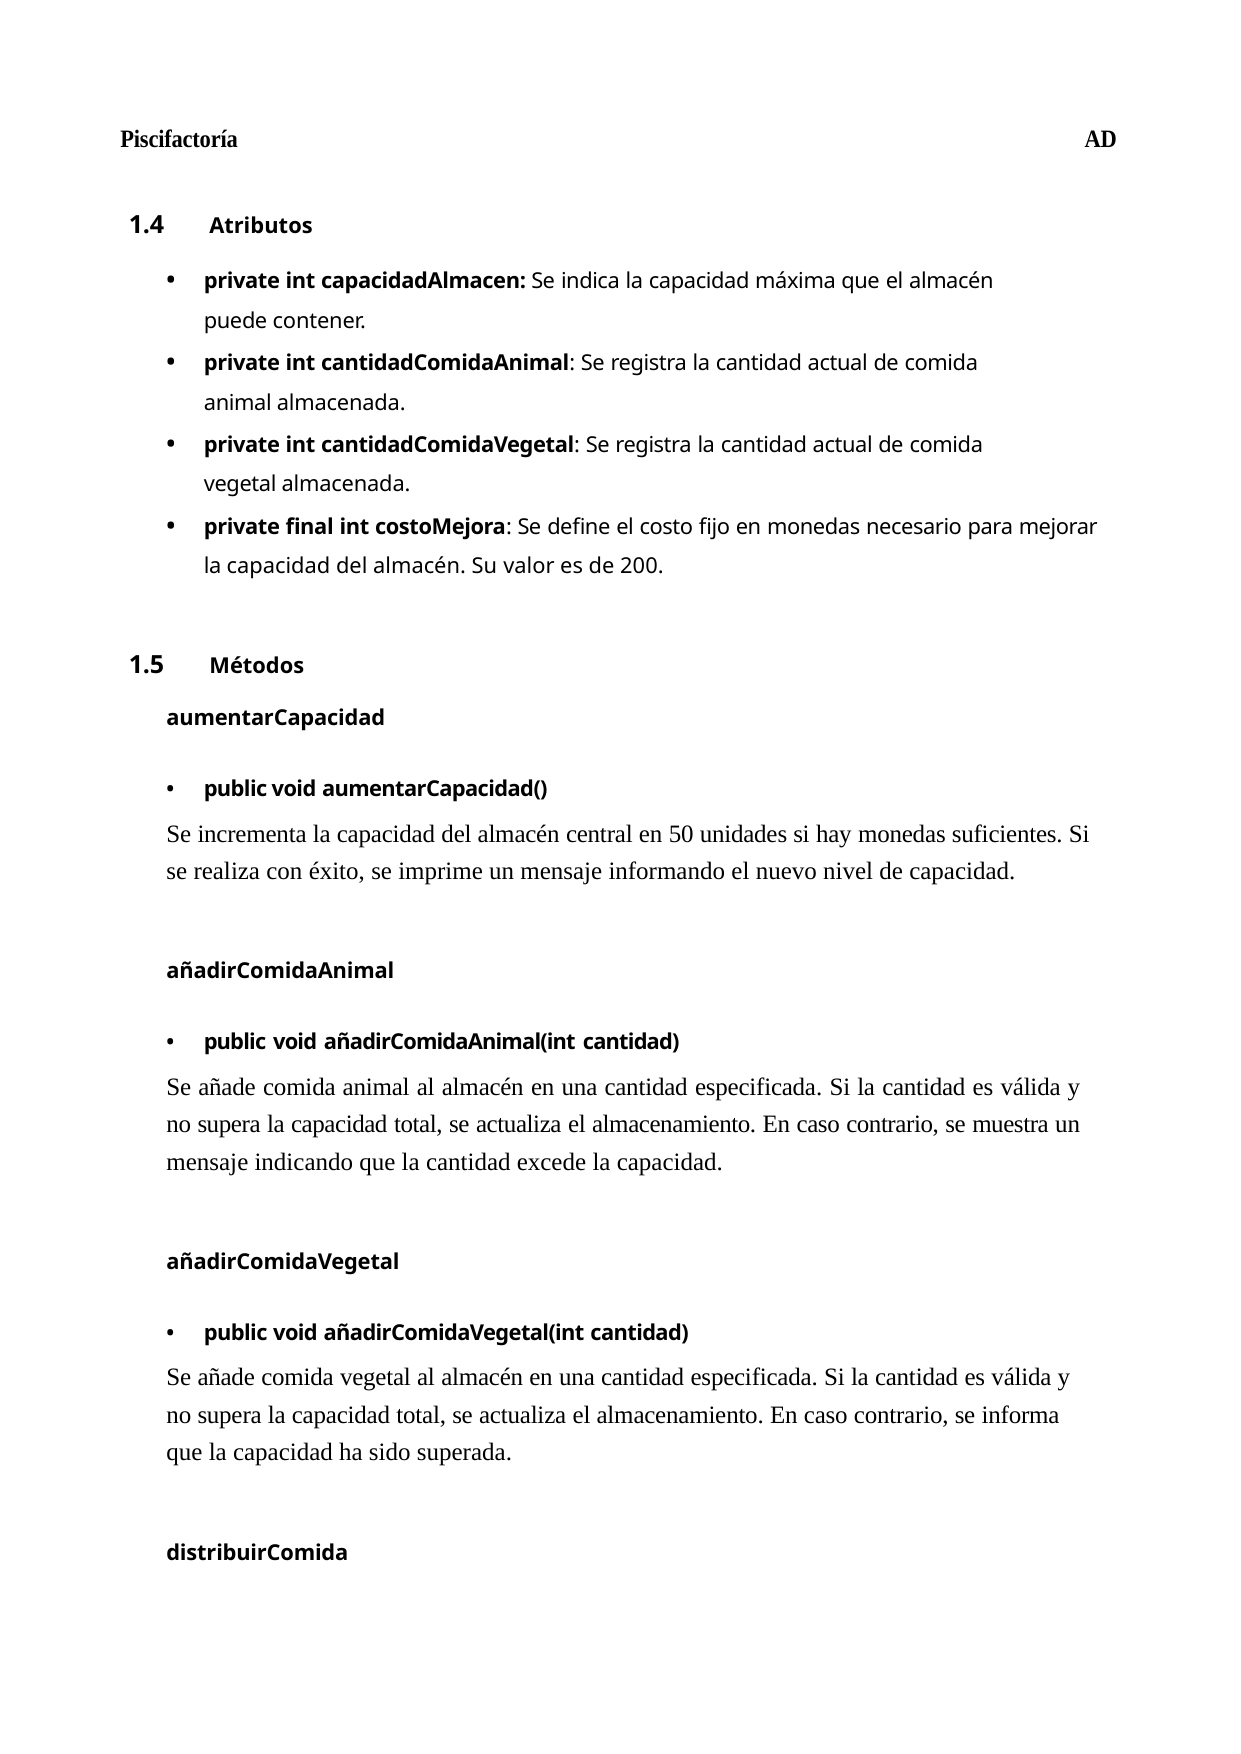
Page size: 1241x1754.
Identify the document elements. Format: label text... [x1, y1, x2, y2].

subtitle añadirComidaAnimal [166, 956, 1122, 985]
list private int capacidadAlmacen: Se indica la capacidad máxima que el almacén puede contener. [166, 262, 1051, 335]
list public void añadirComidaVegetal(int cantidad) [166, 1316, 1122, 1346]
subtitle añadirComidaVegetal [166, 1246, 1122, 1276]
subtitle Métodos [129, 647, 1122, 681]
list private int cantidadComidaAnimal: Se registra la cantidad actual de comida animal almacenada. [166, 344, 1037, 417]
list private int cantidadComidaVegetal: Se registra la cantidad actual de comida vegetal almacenada. [166, 426, 1049, 498]
subtitle Atributos [129, 207, 1122, 241]
list public void añadirComidaAnimal(int cantidad) [166, 1026, 1122, 1056]
text Se añade comida animal al almacén en una cantidad especificada. Si la cantidad es válida y no supera la capacidad total, se actualiza el almacenamiento. En caso contrario, se muestra un mensaje indicando que la cantidad excede la capacidad. [166, 1072, 1080, 1175]
text Se añade comida vegetal al almacén en una cantidad especificada. Si la cantidad es válida y no supera la capacidad total, se actualiza el almacenamiento. En caso contrario, se informa que la capacidad ha sido superada. [166, 1362, 1096, 1466]
list private final int costoMejora: Se define el costo fijo en monedas necesario para mejorar la capacidad del almacén. Su valor es de 200. [166, 507, 1106, 580]
subtitle aumentarCapacidad [166, 702, 1122, 732]
subtitle distribuirComida [166, 1537, 1122, 1566]
text Se incrementa la capacidad del almacén central en 50 unidades si hay monedas suficientes. Si se realiza con éxito, se imprime un mensaje informando el nuevo nivel de capacidad. [166, 819, 1105, 885]
list public void aumentarCapacidad() [166, 773, 1122, 802]
